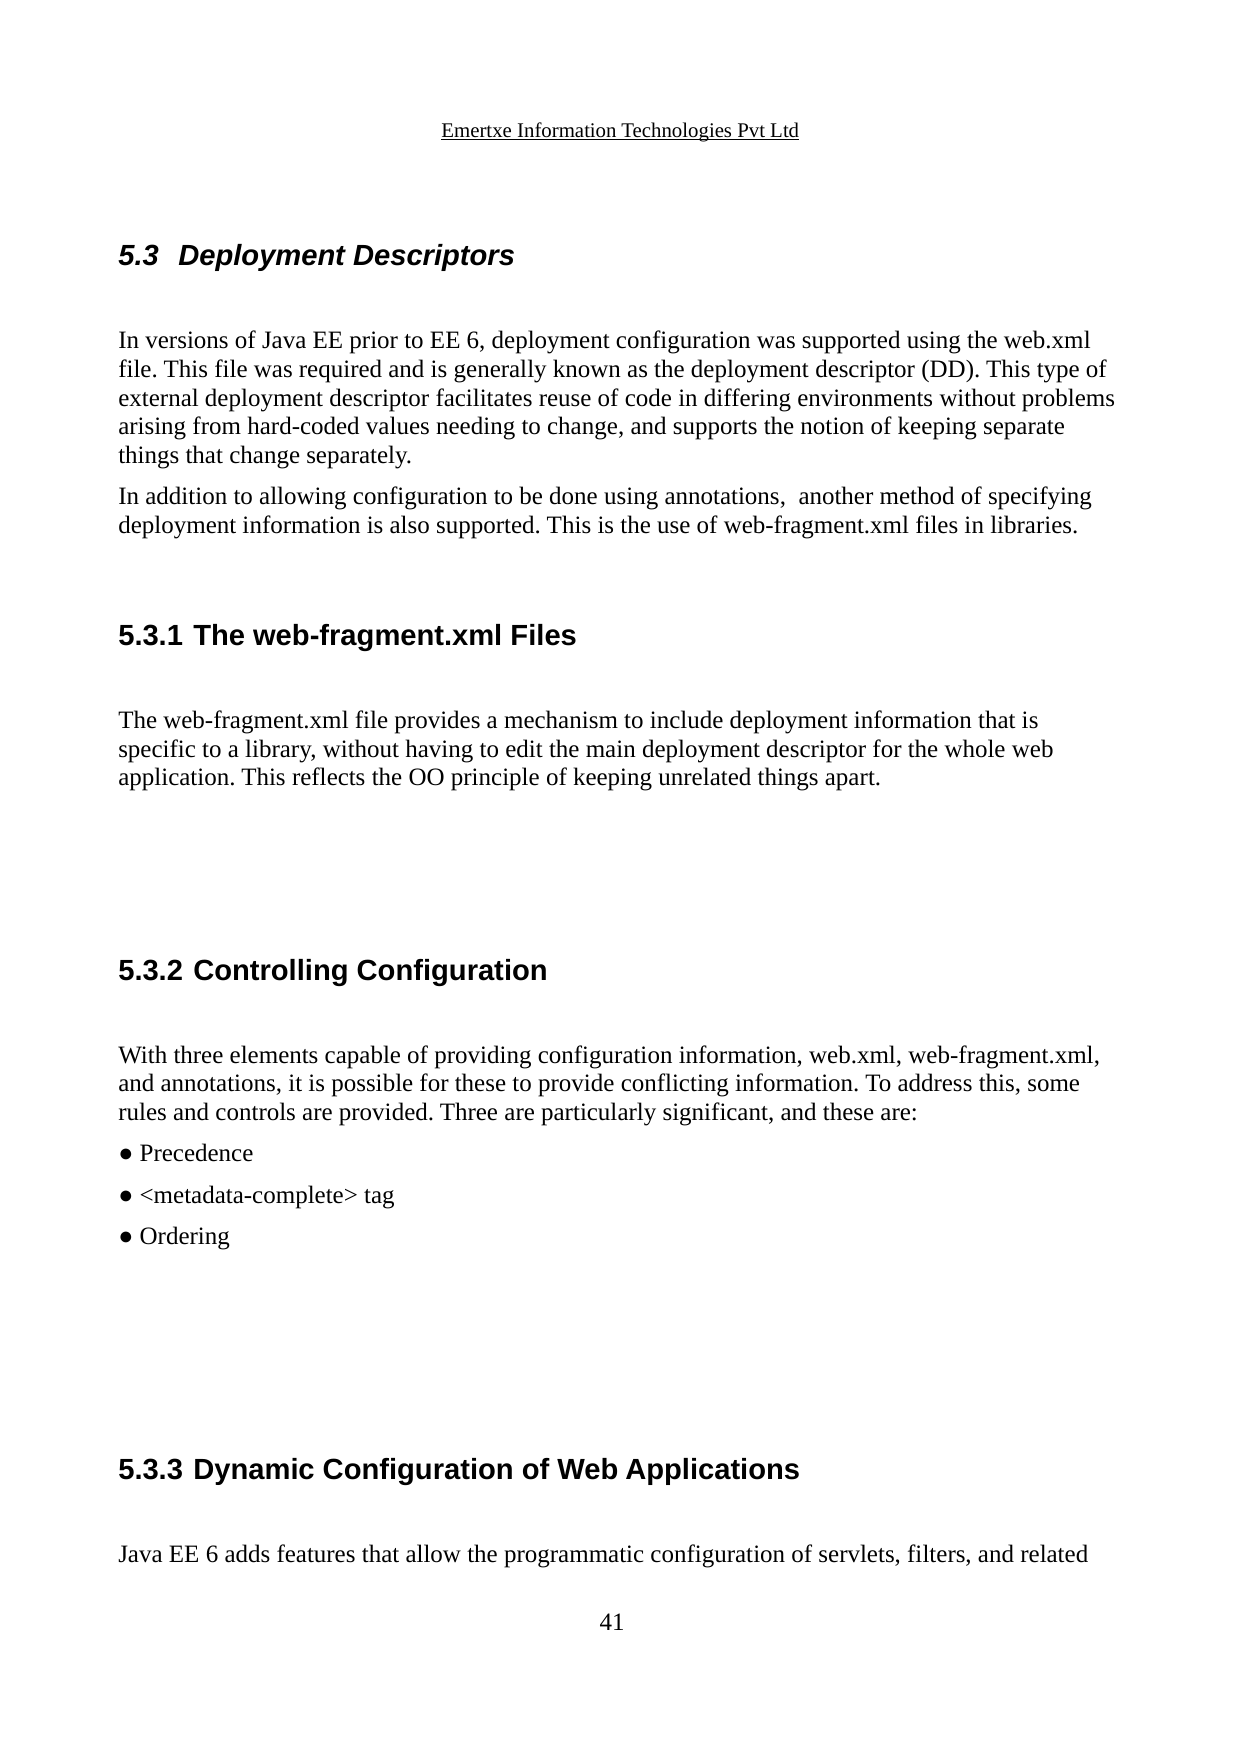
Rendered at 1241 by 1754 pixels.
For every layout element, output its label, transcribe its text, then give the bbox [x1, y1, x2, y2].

subtitle The web-fragment.xml Files [118, 618, 1122, 651]
text ● Precedence [118, 1138, 1122, 1167]
text In versions of Java EE prior to EE 6, deployment configuration was supported using the web.xml file. This file was required and is generally known as the deployment descriptor (DD). This type of external deployment descriptor facilitates reuse of code in differing environments without problems arising from hard-coded values needing to change, and supports the notion of keeping separate things that change separately. [118, 325, 1122, 469]
subtitle Dynamic Configuration of Web Applications [118, 1452, 1122, 1486]
text ● <metadata-complete> tag [118, 1180, 1122, 1208]
subtitle Deployment Descriptors [118, 238, 1122, 271]
subtitle Controlling Configuration [118, 952, 1122, 986]
text The web-fragment.xml file provides a mechanism to include deployment information that is specific to a library, without having to edit the main deployment descriptor for the whole web application. This reflects the OO principle of keeping unrelated things apart. [118, 705, 1122, 791]
text Java EE 6 adds features that allow the programmatic configuration of servlets, filters, and related [118, 1539, 1122, 1568]
text With three elements capable of providing configuration information, web.xml, web-fragment.xml, and annotations, it is possible for these to provide conflicting information. To address this, some rules and controls are provided. Three are particularly significant, and these are: [118, 1040, 1122, 1126]
text ● Ordering [118, 1221, 1122, 1250]
text In addition to allowing configuration to be done using annotations, another method of specifying deployment information is also supported. This is the use of web-fragment.xml files in libraries. [118, 481, 1122, 539]
